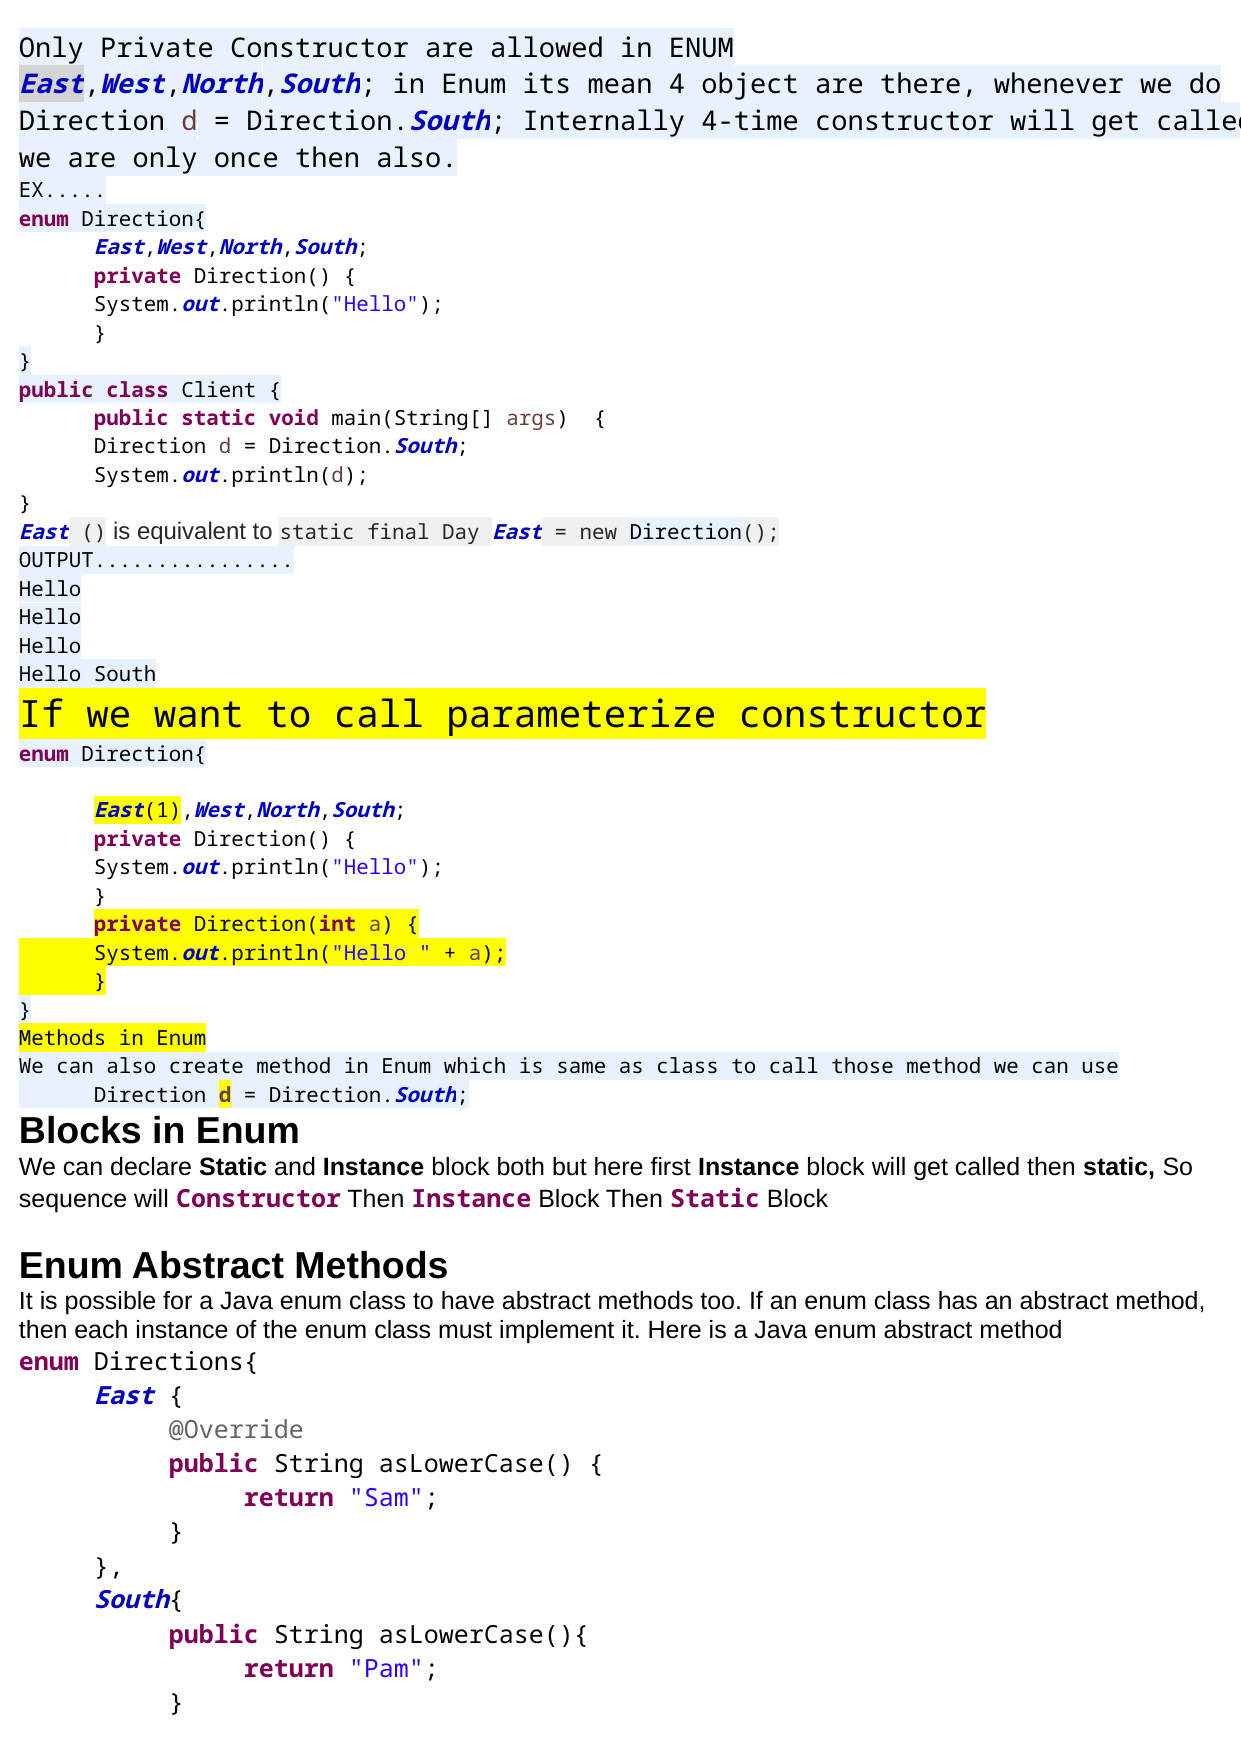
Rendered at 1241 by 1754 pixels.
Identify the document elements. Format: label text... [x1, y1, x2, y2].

text private Direction() { [19, 824, 1219, 852]
text East,West,North,South; in Enum its mean 4 object are there, whenever we do [19, 65, 1240, 102]
text }, [19, 1548, 1219, 1582]
text We can also create method in Enum which is same as class to call those method we can use [19, 1052, 1240, 1080]
text Hello [19, 631, 1240, 659]
text } [19, 995, 1240, 1023]
text Only Private Constructor are allowed in ENUM [19, 28, 1240, 65]
text EX..... [19, 176, 1240, 204]
text Hello [19, 602, 1240, 631]
text East,West,North,South; [19, 232, 1219, 261]
text private Direction(int a) { [19, 909, 1219, 938]
text Enum Abstract Methods [19, 1243, 1219, 1286]
text public String asLowerCase() { [19, 1446, 1219, 1480]
text East { [19, 1378, 1219, 1412]
text System.out.println("Hello"); [19, 852, 1219, 881]
text enum Direction{ [19, 204, 1240, 232]
text Methods in Enum [19, 1023, 1240, 1052]
text Direction d = Direction.South; Internally 4-time constructor will get called if we are only once then also. [19, 102, 1240, 176]
text } [19, 966, 1219, 995]
text } [19, 1684, 1219, 1718]
text return "Pam"; [19, 1650, 1219, 1684]
text } [19, 1514, 1219, 1548]
text OUTPUT................ [19, 546, 1240, 574]
text Hello South [19, 659, 1240, 688]
text Blocks in Enum [19, 1108, 1219, 1152]
text Direction d = Direction.South; [19, 1080, 1240, 1108]
text East () is equivalent to static final Day East = new Direction(); [19, 517, 1240, 546]
text public static void main(String[] args) { [19, 403, 1219, 432]
text East(1),West,North,South; [19, 796, 1219, 824]
text } [19, 881, 1219, 909]
text System.out.println("Hello " + a); [19, 938, 1219, 966]
text We can declare Static and Instance block both but here first Instance block will get called then static, So sequence will Constructor Then Instance Block Then Static Block [19, 1152, 1219, 1214]
text It is possible for a Java enum class to have abstract methods too. If an enum class has an abstract method, then each instance of the enum class must implement it. Here is a Java enum abstract method [19, 1286, 1219, 1344]
text } [19, 488, 1219, 517]
text return "Sam"; [19, 1480, 1219, 1514]
text South{ [19, 1582, 1219, 1616]
text Hello [19, 574, 1240, 602]
text enum Direction{ [19, 739, 1240, 767]
text public class Client { [19, 375, 1240, 403]
text } [19, 318, 1219, 346]
text enum Directions{ [19, 1344, 1219, 1378]
text System.out.println(d); [19, 460, 1219, 488]
text public String asLowerCase(){ [19, 1616, 1219, 1650]
text Direction d = Direction.South; [19, 432, 1219, 460]
text } [19, 346, 1240, 375]
text If we want to call parameterize constructor [19, 688, 1240, 739]
text System.out.println("Hello"); [19, 289, 1219, 318]
text private Direction() { [19, 261, 1219, 289]
text @Override [19, 1412, 1219, 1446]
